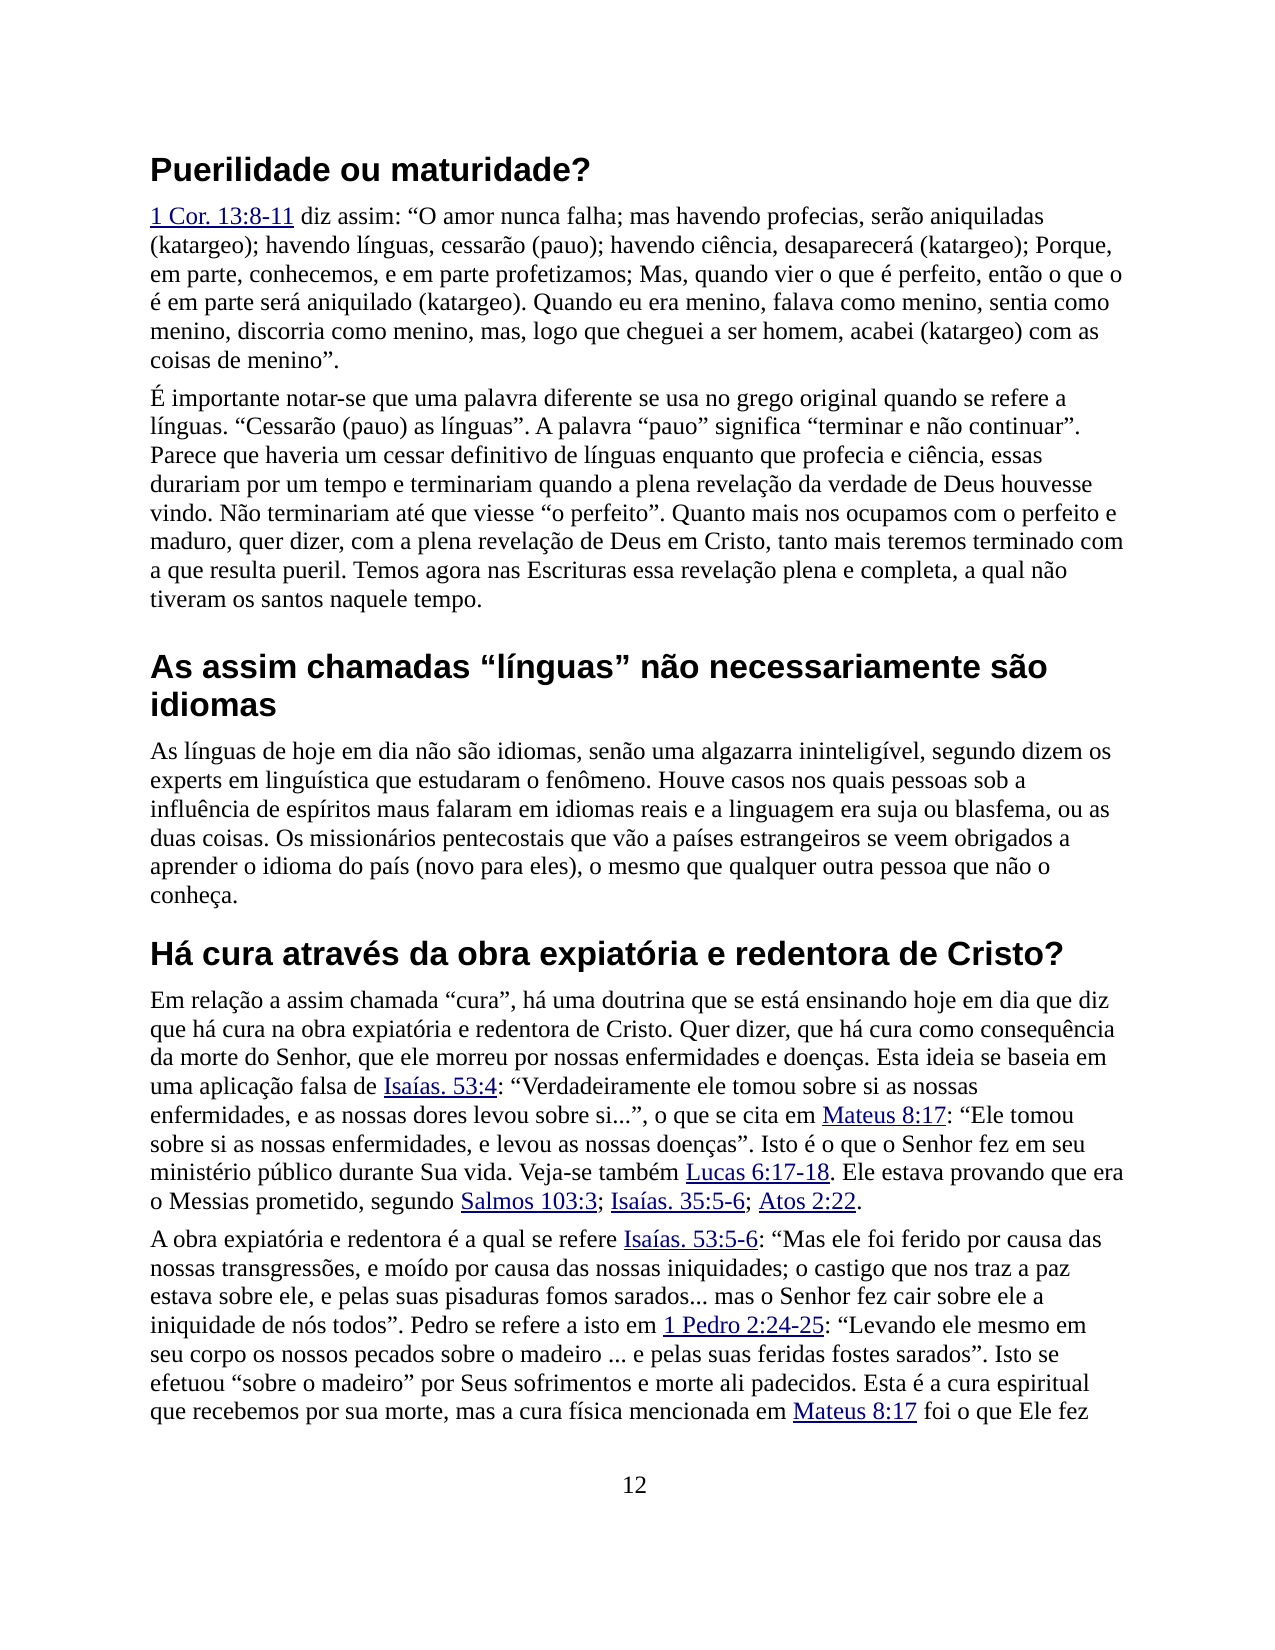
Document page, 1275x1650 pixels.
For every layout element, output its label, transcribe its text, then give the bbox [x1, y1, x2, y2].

subtitle Puerilidade ou maturidade? [150, 150, 1125, 189]
text A obra expiatória e redentora é a qual se refere Isaías. 53:5-6: “Mas ele foi ferido por causa das nossas transgressões, e moído por causa das nossas iniquidades; o castigo que nos traz a paz estava sobre ele, e pelas suas pisaduras fomos sarados... mas o Senhor fez cair sobre ele a iniquidade de nós todos”. Pedro se refere a isto em 1 Pedro 2:24-25: “Levando ele mesmo em seu corpo os nossos pecados sobre o madeiro ... e pelas suas feridas fostes sarados”. Isto se efetuou “sobre o madeiro” por Seus sofrimentos e morte ali padecidos. Esta é a cura espiritual que recebemos por sua morte, mas a cura física mencionada em Mateus 8:17 foi o que Ele fez [150, 1224, 1125, 1425]
subtitle As assim chamadas “línguas” não necessariamente são idiomas [150, 647, 1125, 724]
subtitle Há cura através da obra expiatória e redentora de Cristo? [150, 934, 1125, 972]
text As línguas de hoje em dia não são idiomas, senão uma algazarra ininteligível, segundo dizem os experts em linguística que estudaram o fenômeno. Houve casos nos quais pessoas sob a influência de espíritos maus falaram em idiomas reais e a linguagem era suja ou blasfema, ou as duas coisas. Os missionários pentecostais que vão a países estrangeiros se veem obrigados a aprender o idioma do país (novo para eles), o mesmo que qualquer outra pessoa que não o conheça. [150, 736, 1125, 909]
text Em relação a assim chamada “cura”, há uma doutrina que se está ensinando hoje em dia que diz que há cura na obra expiatória e redentora de Cristo. Quer dizer, que há cura como consequência da morte do Senhor, que ele morreu por nossas enfermidades e doenças. Esta ideia se baseia em uma aplicação falsa de Isaías. 53:4: “Verdadeiramente ele tomou sobre si as nossas enfermidades, e as nossas dores levou sobre si...”, o que se cita em Mateus 8:17: “Ele tomou sobre si as nossas enfermidades, e levou as nossas doenças”. Isto é o que o Senhor fez em seu ministério público durante Sua vida. Veja-se também Lucas 6:17-18. Ele estava provando que era o Messias prometido, segundo Salmos 103:3; Isaías. 35:5-6; Atos 2:22. [150, 985, 1125, 1215]
text É importante notar-se que uma palavra diferente se usa no grego original quando se refere a línguas. “Cessarão (pauo) as línguas”. A palavra “pauo” significa “terminar e não continuar”. Parece que haveria um cessar definitivo de línguas enquanto que profecia e ciência, essas durariam por um tempo e terminariam quando a plena revelação da verdade de Deus houvesse vindo. Não terminariam até que viesse “o perfeito”. Quanto mais nos ocupamos com o perfeito e maduro, quer dizer, com a plena revelação de Deus em Cristo, tanto mais teremos terminado com a que resulta pueril. Temos agora nas Escrituras essa revelação plena e completa, a qual não tiveram os santos naquele tempo. [150, 383, 1125, 613]
text 1 Cor. 13:8-11 diz assim: “O amor nunca falha; mas havendo profecias, serão aniquiladas (katargeo); havendo línguas, cessarão (pauo); havendo ciência, desaparecerá (katargeo); Porque, em parte, conhecemos, e em parte profetizamos; Mas, quando vier o que é perfeito, então o que o é em parte será aniquilado (katargeo). Quando eu era menino, falava como menino, sentia como menino, discorria como menino, mas, logo que cheguei a ser homem, acabei (katargeo) com as coisas de menino”. [150, 201, 1125, 374]
